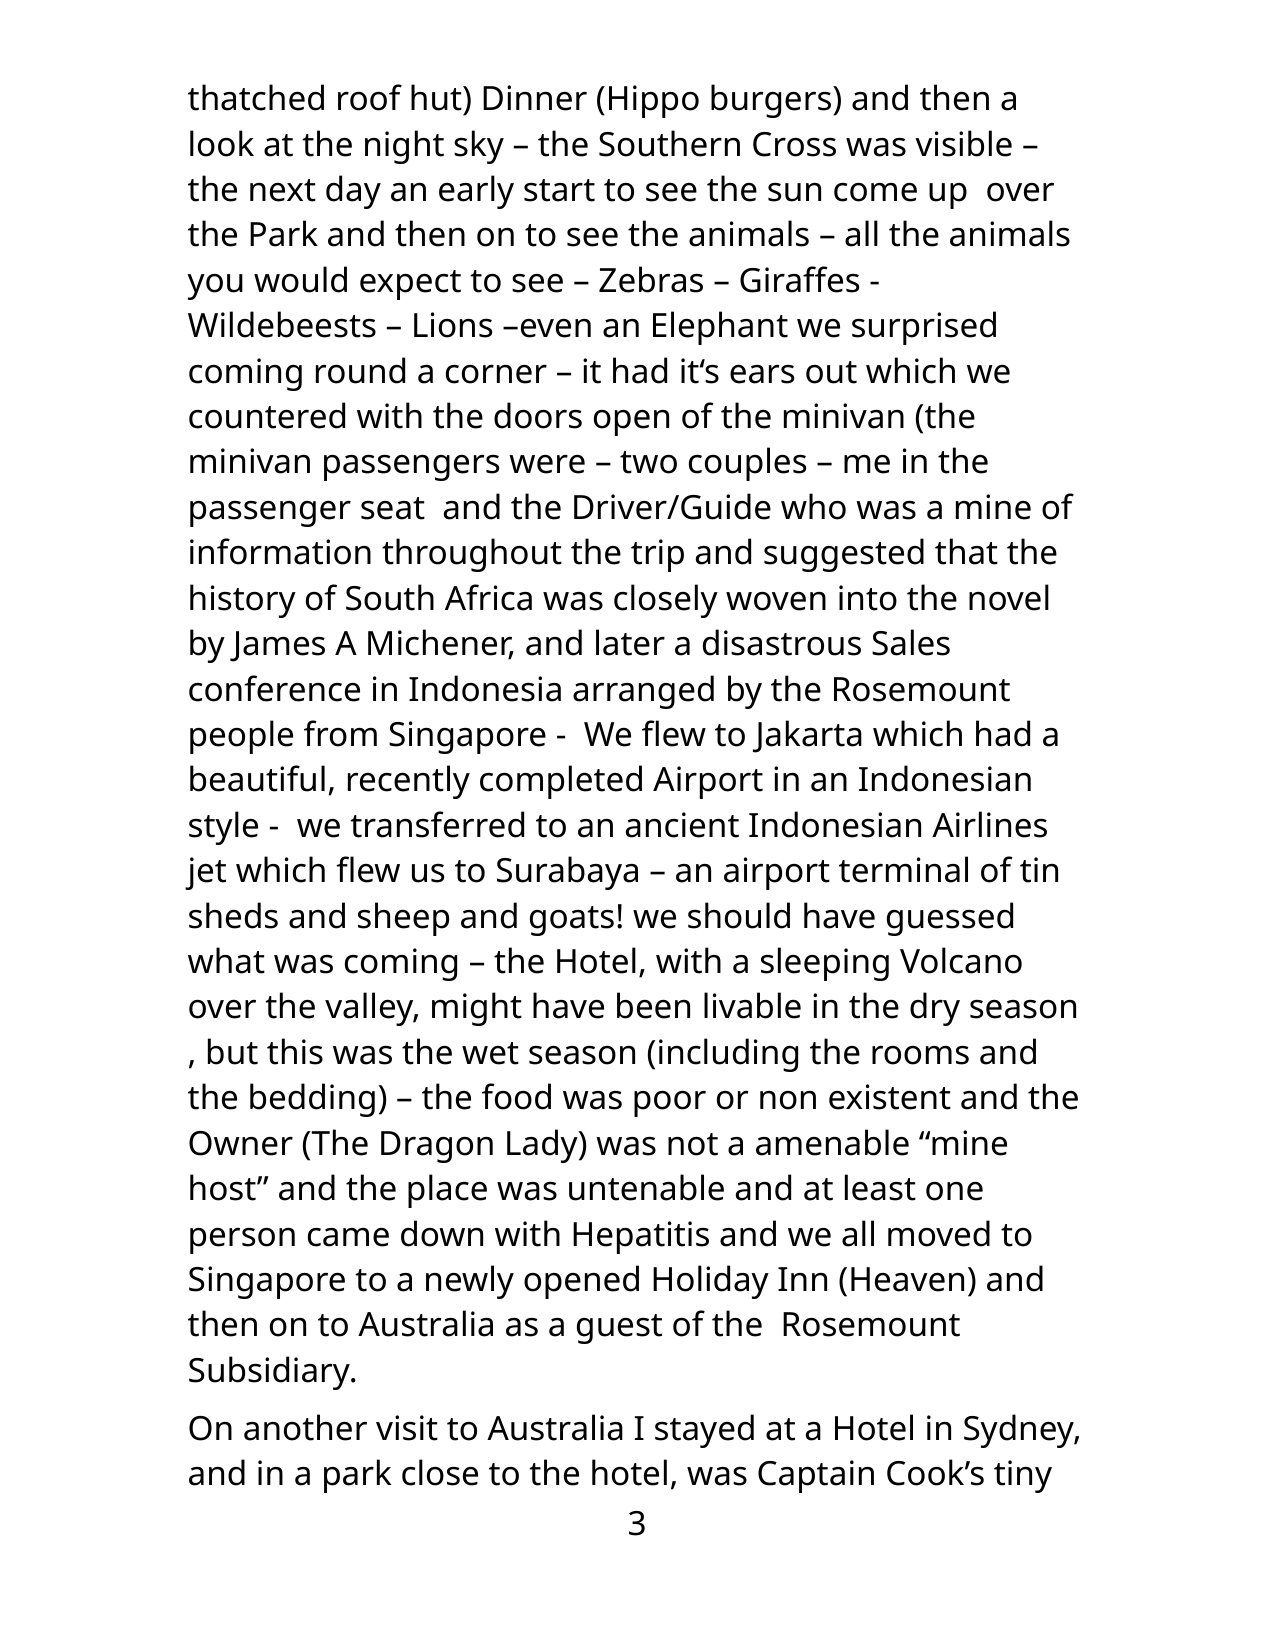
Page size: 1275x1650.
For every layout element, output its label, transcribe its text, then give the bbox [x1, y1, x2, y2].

text On another visit to Australia I stayed at a Hotel in Sydney, and in a park close to the hotel, was Captain Cook’s tiny [187, 1404, 1087, 1495]
text thatched roof hut) Dinner (Hippo burgers) and then a look at the night sky – the Southern Cross was visible – the next day an early start to see the sun come up over the Park and then on to see the animals – all the animals you would expect to see – Zebras – Giraffes - Wildebeests – Lions –even an Elephant we surprised coming round a corner – it had it‘s ears out which we countered with the doors open of the minivan (the minivan passengers were – two couples – me in the passenger seat and the Driver/Guide who was a mine of information throughout the trip and suggested that the history of South Africa was closely woven into the novel by James A Michener, and later a disastrous Sales conference in Indonesia arranged by the Rosemount people from Singapore - We flew to Jakarta which had a beautiful, recently completed Airport in an Indonesian style - we transferred to an ancient Indonesian Airlines jet which flew us to Surabaya – an airport terminal of tin sheds and sheep and goats! we should have guessed what was coming – the Hotel, with a sleeping Volcano over the valley, might have been livable in the dry season , but this was the wet season (including the rooms and the bedding) – the food was poor or non existent and the Owner (The Dragon Lady) was not a amenable “mine host” and the place was untenable and at least one person came down with Hepatitis and we all moved to Singapore to a newly opened Holiday Inn (Heaven) and then on to Australia as a guest of the Rosemount Subsidiary. [187, 75, 1087, 1392]
